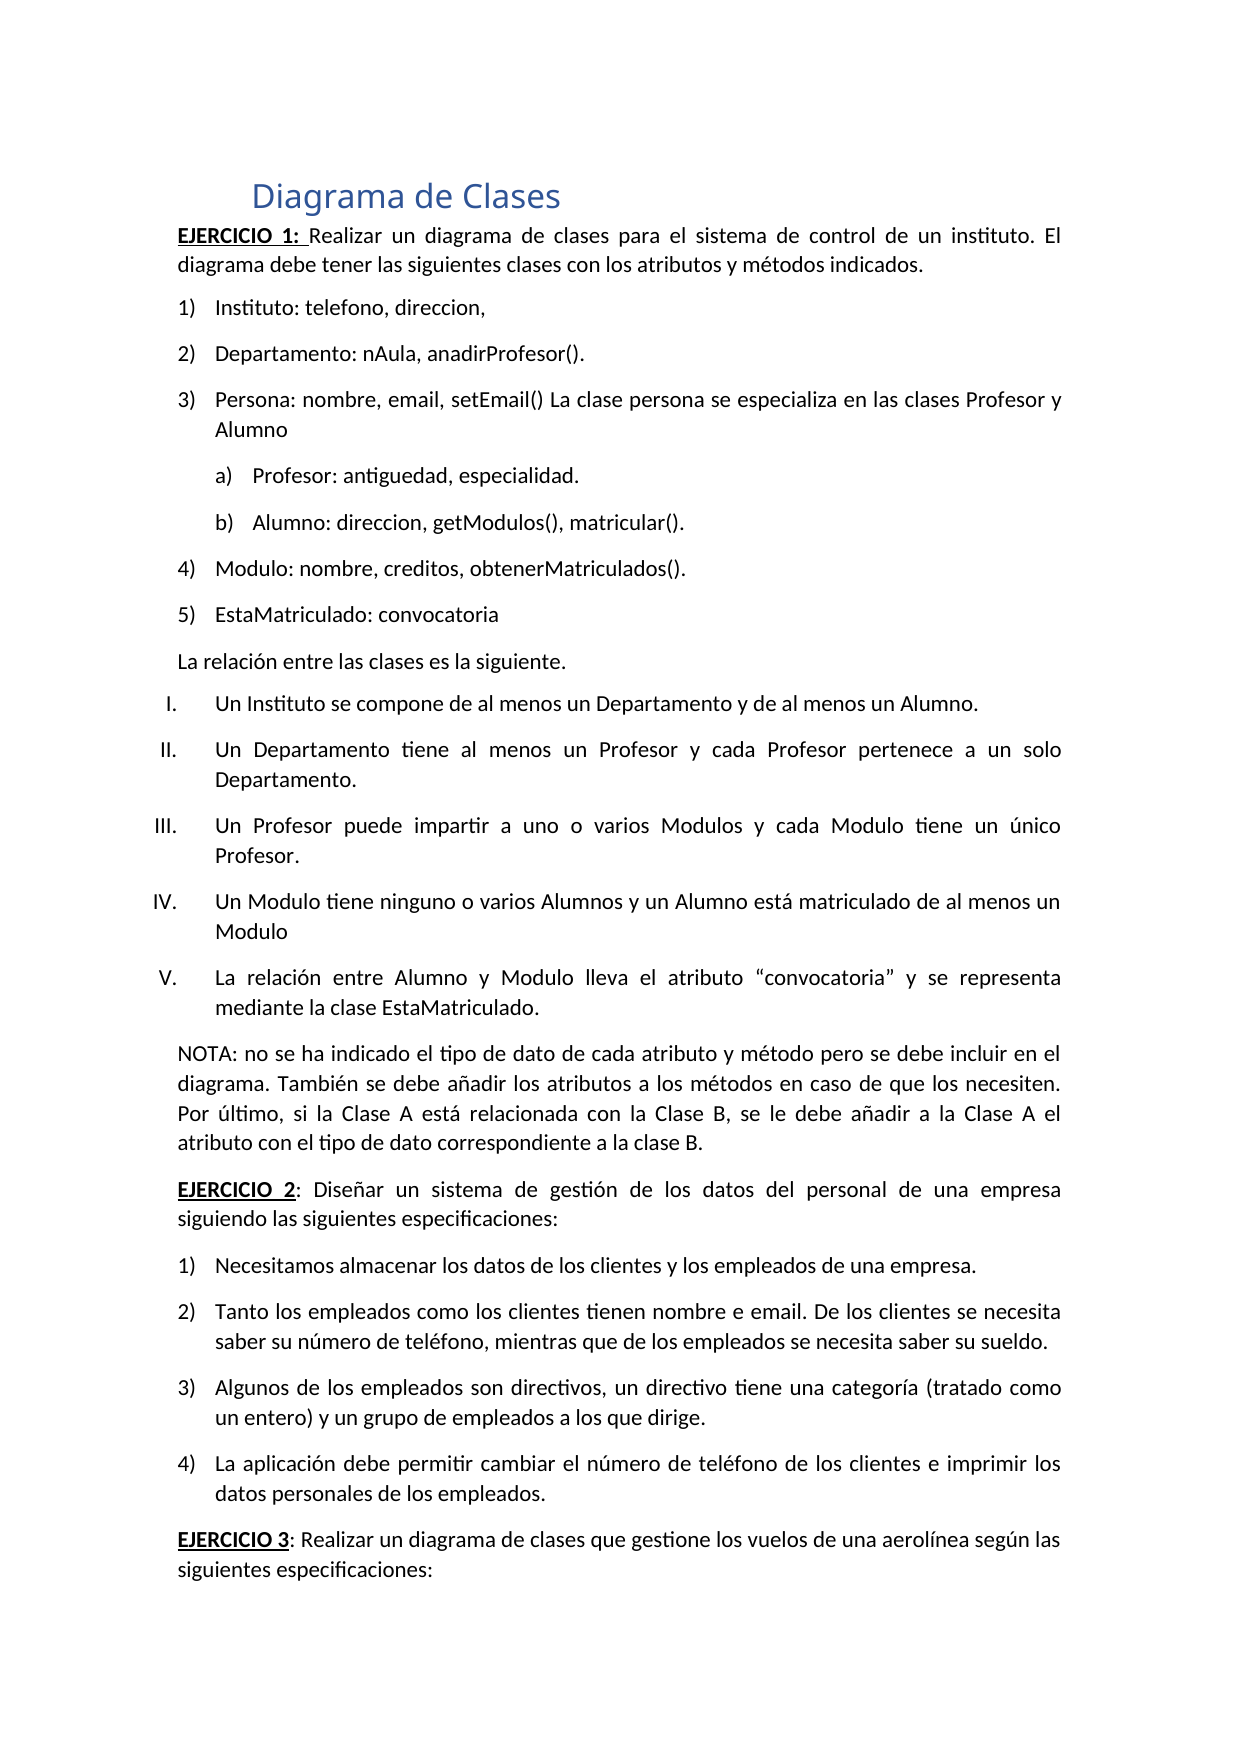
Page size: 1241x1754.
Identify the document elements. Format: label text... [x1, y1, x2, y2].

subtitle Diagrama de Clases [177, 173, 1063, 218]
list Alumno: direccion, getModulos(), matricular(). [215, 508, 1063, 536]
list Modulo: nombre, creditos, obtenerMatriculados(). [177, 554, 1063, 582]
list Tanto los empleados como los clientes tienen nombre e email. De los clientes se necesita saber su número de teléfono, mientras que de los empleados se necesita saber su sueldo. [177, 1297, 1063, 1355]
text NOTA: no se ha indicado el tipo de dato de cada atributo y método pero se debe incluir en el diagrama. También se debe añadir los atributos a los métodos en caso de que los necesiten. Por último, si la Clase A está relacionada con la Clase B, se le debe añadir a la Clase A el atributo con el tipo de dato correspondiente a la clase B. [177, 1039, 1063, 1157]
list Departamento: nAula, anadirProfesor(). [177, 339, 1063, 367]
list La relación entre Alumno y Modulo lleva el atributo “convocatoria” y se representa mediante la clase EstaMatriculado. [177, 963, 1063, 1021]
list La aplicación debe permitir cambiar el número de teléfono de los clientes e imprimir los datos personales de los empleados. [177, 1449, 1063, 1507]
list Instituto: telefono, direccion, [177, 293, 1063, 321]
list Profesor: antiguedad, especialidad. [215, 461, 1063, 489]
list Un Instituto se compone de al menos un Departamento y de al menos un Alumno. [177, 689, 1063, 717]
list Un Departamento tiene al menos un Profesor y cada Profesor pertenece a un solo Departamento. [177, 735, 1063, 793]
text La relación entre las clases es la siguiente. [177, 647, 1063, 675]
text EJERCICIO 1: Realizar un diagrama de clases para el sistema de control de un instituto. El diagrama debe tener las siguientes clases con los atributos y métodos indicados. [177, 221, 1063, 278]
list Algunos de los empleados son directivos, un directivo tiene una categoría (tratado como un entero) y un grupo de empleados a los que dirige. [177, 1373, 1063, 1431]
list Necesitamos almacenar los datos de los clientes y los empleados de una empresa. [177, 1251, 1063, 1279]
list EstaMatriculado: convocatoria [177, 600, 1063, 628]
text EJERCICIO 2: Diseñar un sistema de gestión de los datos del personal de una empresa siguiendo las siguientes especificaciones: [177, 1175, 1063, 1233]
list Un Profesor puede impartir a uno o varios Modulos y cada Modulo tiene un único Profesor. [177, 811, 1063, 869]
text EJERCICIO 3: Realizar un diagrama de clases que gestione los vuelos de una aerolínea según las siguientes especificaciones: [177, 1525, 1063, 1583]
list Persona: nombre, email, setEmail() La clase persona se especializa en las clases Profesor y Alumno [177, 385, 1063, 443]
list Un Modulo tiene ninguno o varios Alumnos y un Alumno está matriculado de al menos un Modulo [177, 887, 1063, 945]
